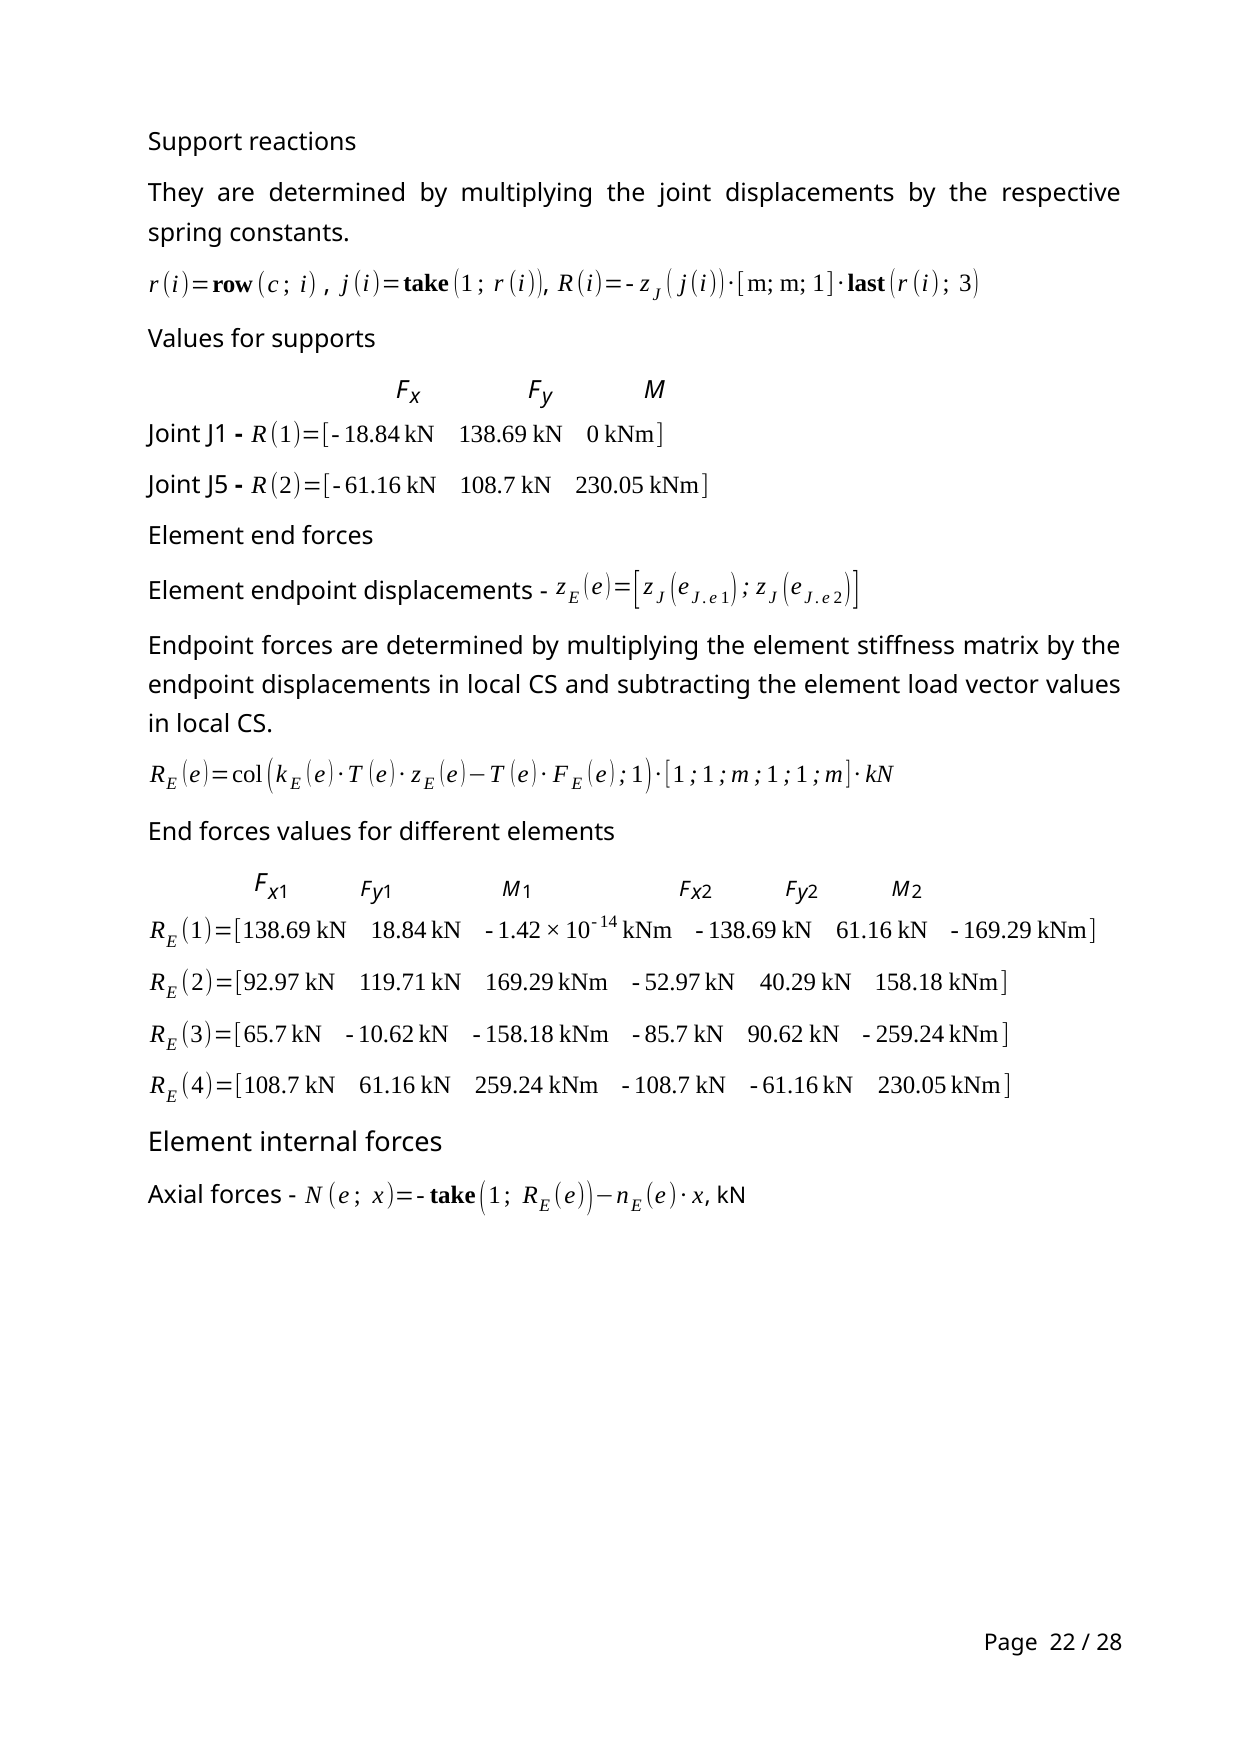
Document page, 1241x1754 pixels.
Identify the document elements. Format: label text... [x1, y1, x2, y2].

text They are determined by multiplying the joint displacements by the respective spring constants. [148, 175, 1122, 248]
text Fx Fy M [148, 372, 1122, 410]
text Element endpoint displacements - [148, 569, 1122, 610]
text Joint J1 - [148, 416, 1122, 450]
text Values for supports [148, 321, 1122, 355]
text Element internal forces [148, 1122, 1122, 1159]
text Axial forces - , kN [148, 1177, 1122, 1217]
text Joint J5 - [148, 467, 1122, 501]
text Fx1 Fy1 M1 Fx2 Fy2 M2 [148, 864, 1122, 906]
text Support reactions [148, 124, 1122, 158]
text Element end forces [148, 518, 1122, 552]
text , , [148, 265, 1122, 304]
text End forces values for different elements [148, 813, 1122, 847]
text Endpoint forces are determined by multiplying the element stiffness matrix by the endpoint displacements in local CS and subtracting the element load vector values in local CS. [148, 627, 1122, 740]
